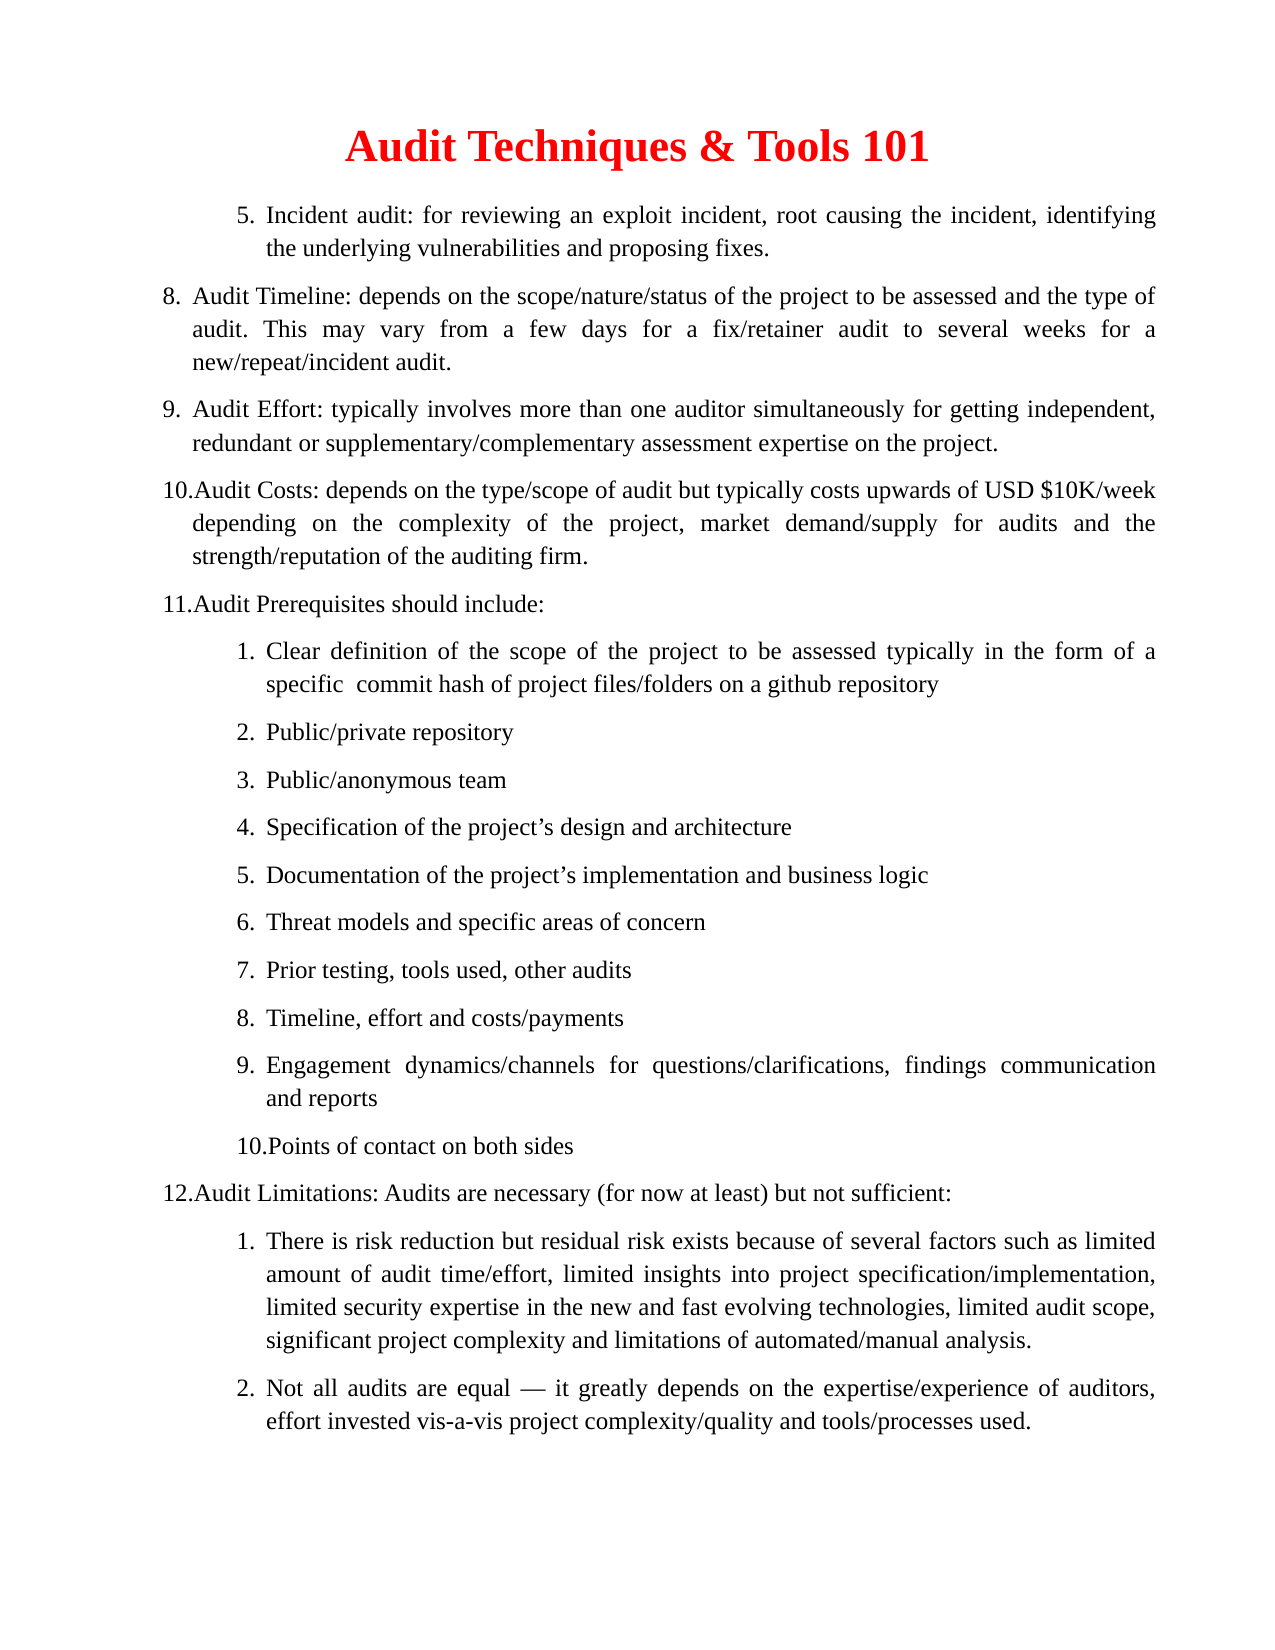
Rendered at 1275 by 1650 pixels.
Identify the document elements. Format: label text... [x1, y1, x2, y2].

list Incident audit: for reviewing an exploit incident, root causing the incident, identifying the underlying vulnerabilities and proposing fixes. [236, 200, 1157, 262]
list Audit Limitations: Audits are necessary (for now at least) but not sufficient: [162, 1178, 1157, 1207]
list Documentation of the project’s implementation and business logic [236, 860, 1157, 889]
list Not all audits are equal — it greatly depends on the expertise/experience of auditors, effort invested vis-a-vis project complexity/quality and tools/processes used. [236, 1373, 1157, 1434]
list Points of contact on both sides [236, 1131, 1157, 1160]
list Prior testing, tools used, other audits [236, 955, 1157, 984]
list Audit Prerequisites should include: [162, 589, 1157, 618]
list Audit Effort: typically involves more than one auditor simultaneously for getting independent, redundant or supplementary/complementary assessment expertise on the project. [162, 394, 1157, 456]
list Timeline, effort and costs/payments [236, 1003, 1157, 1031]
list Specification of the project’s design and architecture [236, 812, 1157, 841]
list Clear definition of the scope of the project to be assessed typically in the form of a specific commit hash of project files/folders on a github repository [236, 636, 1157, 698]
list Engagement dynamics/channels for questions/clarifications, findings communication and reports [236, 1050, 1157, 1112]
list There is risk reduction but residual risk exists because of several factors such as limited amount of audit time/effort, limited insights into project specification/implementation, limited security expertise in the new and fast evolving technologies, limited audit scope, significant project complexity and limitations of automated/manual analysis. [236, 1226, 1157, 1354]
list Audit Costs: depends on the type/scope of audit but typically costs upwards of USD $10K/week depending on the complexity of the project, market demand/supply for audits and the strength/reputation of the auditing firm. [162, 475, 1157, 570]
list Threat models and specific areas of concern [236, 907, 1157, 936]
list Public/anonymous team [236, 765, 1157, 793]
list Audit Timeline: depends on the scope/nature/status of the project to be assessed and the type of audit. This may vary from a few days for a fix/retainer audit to several weeks for a new/repeat/incident audit. [162, 281, 1157, 376]
list Public/private repository [236, 717, 1157, 746]
